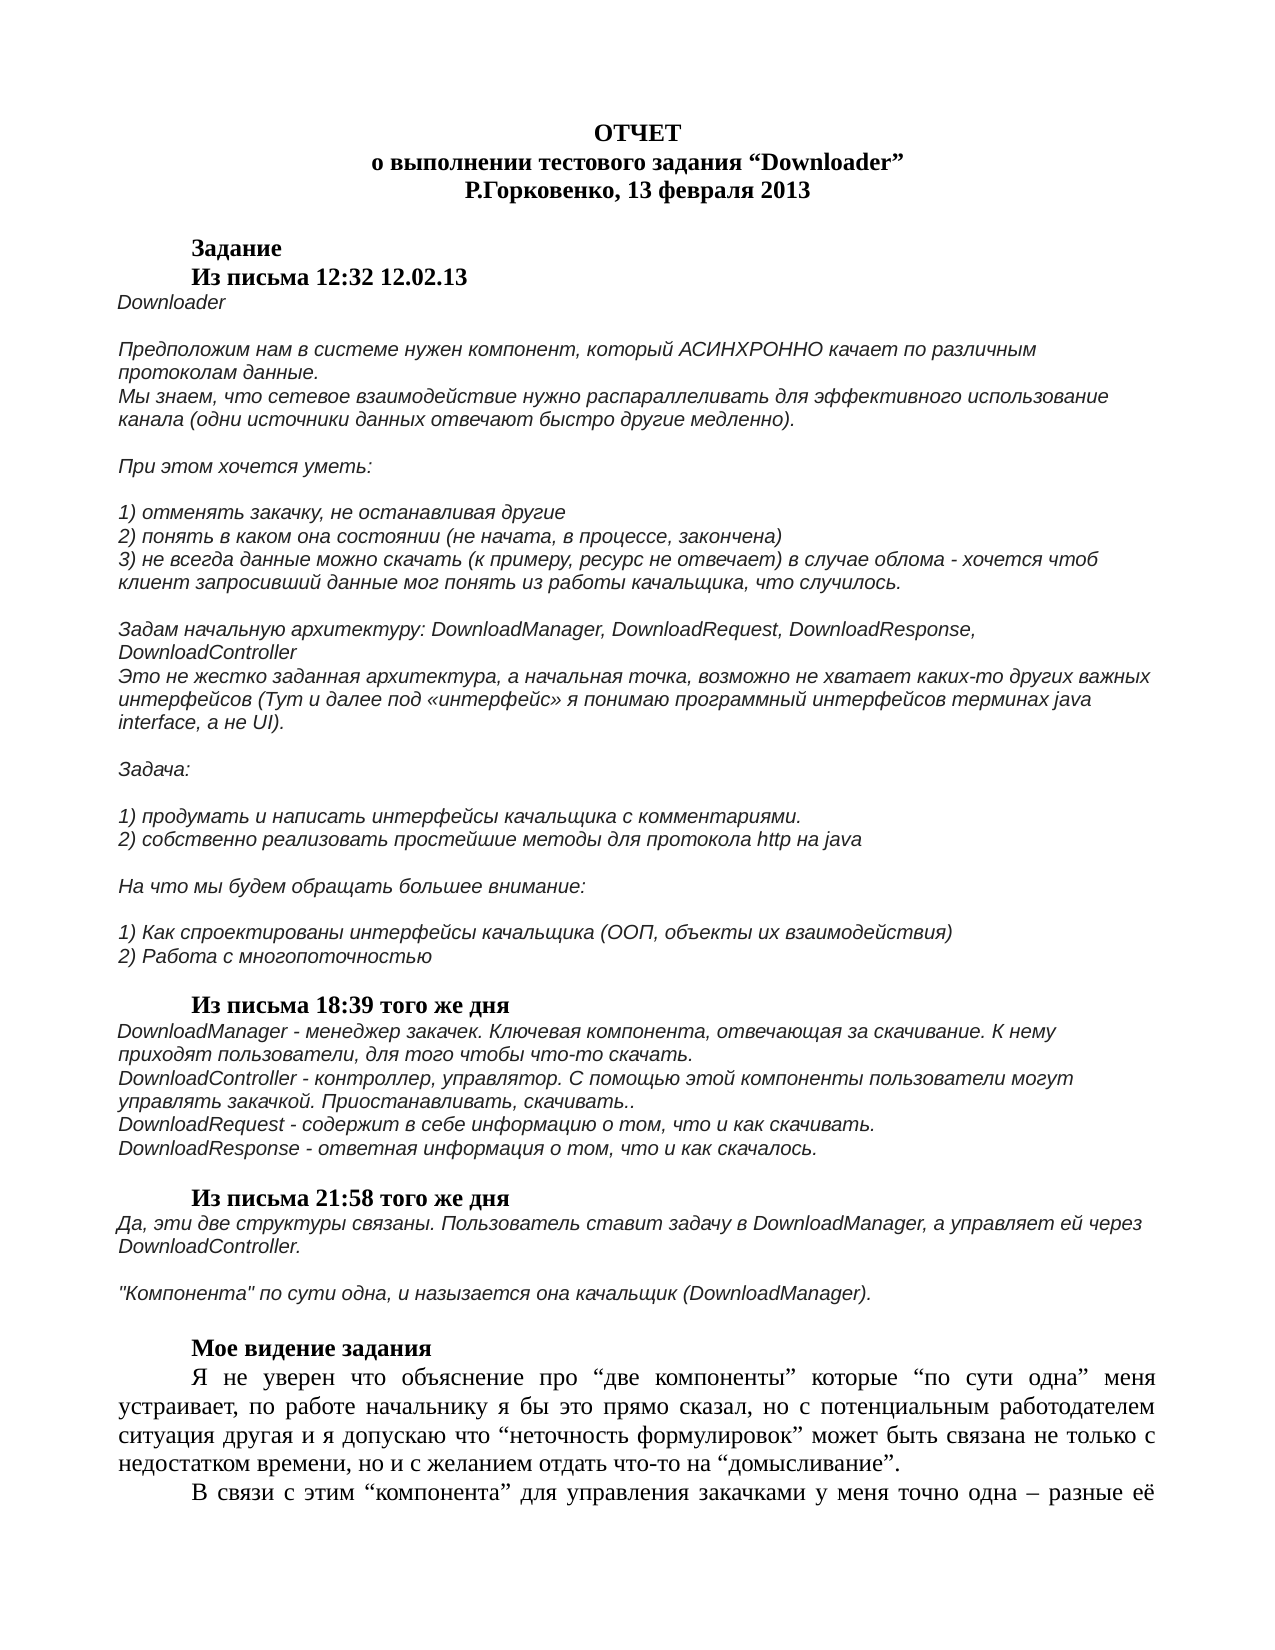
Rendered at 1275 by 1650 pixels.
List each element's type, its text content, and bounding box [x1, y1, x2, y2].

text Downloader Предположим нам в системе нужен компонент, который АСИНХРОННО качает по различным протоколам данные. Мы знаем, что сетевое взаимодействие нужно распараллеливать для эффективного использование канала (одни источники данных отвечают быстро другие медленно). При этом хочется уметь: 1) отменять закачку, не останавливая другие 2) понять в каком она состоянии (не начата, в процессе, закончена) 3) не всегда данные можно скачать (к примеру, ресурс не отвечает) в случае облома - хочется чтоб клиент запросивший данные мог понять из работы качальщика, что случилось. Задам начальную архитектуру: DownloadManager, DownloadRequest, DownloadResponse, DownloadController Это не жестко заданная архитектура, а начальная точка, возможно не хватает каких-то других важных интерфейсов (Тут и далее под «интерфейс» я понимаю программный интерфейсов терминах java interface, а не UI). Задача: 1) продумать и написать интерфейсы качальщика с комментариями. 2) собственно реализовать простейшие методы для протокола http на java На что мы будем обращать большее внимание: 1) Как спроектированы интерфейсы качальщика (ООП, объекты их взаимодействия) 2) Работа с многопоточностью [117, 291, 1157, 991]
text о выполнении тестового задания “Downloader” [118, 147, 1157, 176]
text Я не уверен что объяснение про “две компоненты” которые “по сути одна” меня устраивает, по работе начальнику я бы это прямо сказал, но с потенциальным работодателем ситуация другая и я допускаю что “неточность формулировок” может быть связана не только с недостатком времени, но и с желанием отдать что-то на “домысливание”. [118, 1362, 1157, 1477]
text Из письма 12:32 12.02.13 [118, 262, 1157, 291]
text Задание [118, 233, 1157, 262]
text DownloadManager - менеджер закачек. Ключевая компонента, отвечающая за скачивание. К нему приходят пользователи, для того чтобы что-то скачать. DownloadController - контроллер, управлятор. С помощью этой компоненты пользователи могут управлять закачкой. Приостанавливать, скачивать.. DownloadRequest - содержит в себе информацию о том, что и как скачивать. DownloadResponse - ответная информация о том, что и как скачалось. [117, 1019, 1157, 1159]
text Из письма 21:58 того же дня [118, 1183, 1157, 1211]
text ОТЧЕТ [118, 118, 1157, 147]
text Из письма 18:39 того же дня [118, 991, 1157, 1019]
text Мое видение задания [118, 1333, 1157, 1362]
text Р.Горковенко, 13 февраля 2013 [118, 176, 1157, 204]
text В связи с этим “компонента” для управления закачками у меня точно одна – разные её [118, 1477, 1157, 1506]
text Да, эти две структуры связаны. Пользователь ставит задачу в DownloadManager, а управляет ей через DownloadController. "Компонента" по сути одна, и назызается она качальщик (DownloadManager). [117, 1211, 1157, 1305]
